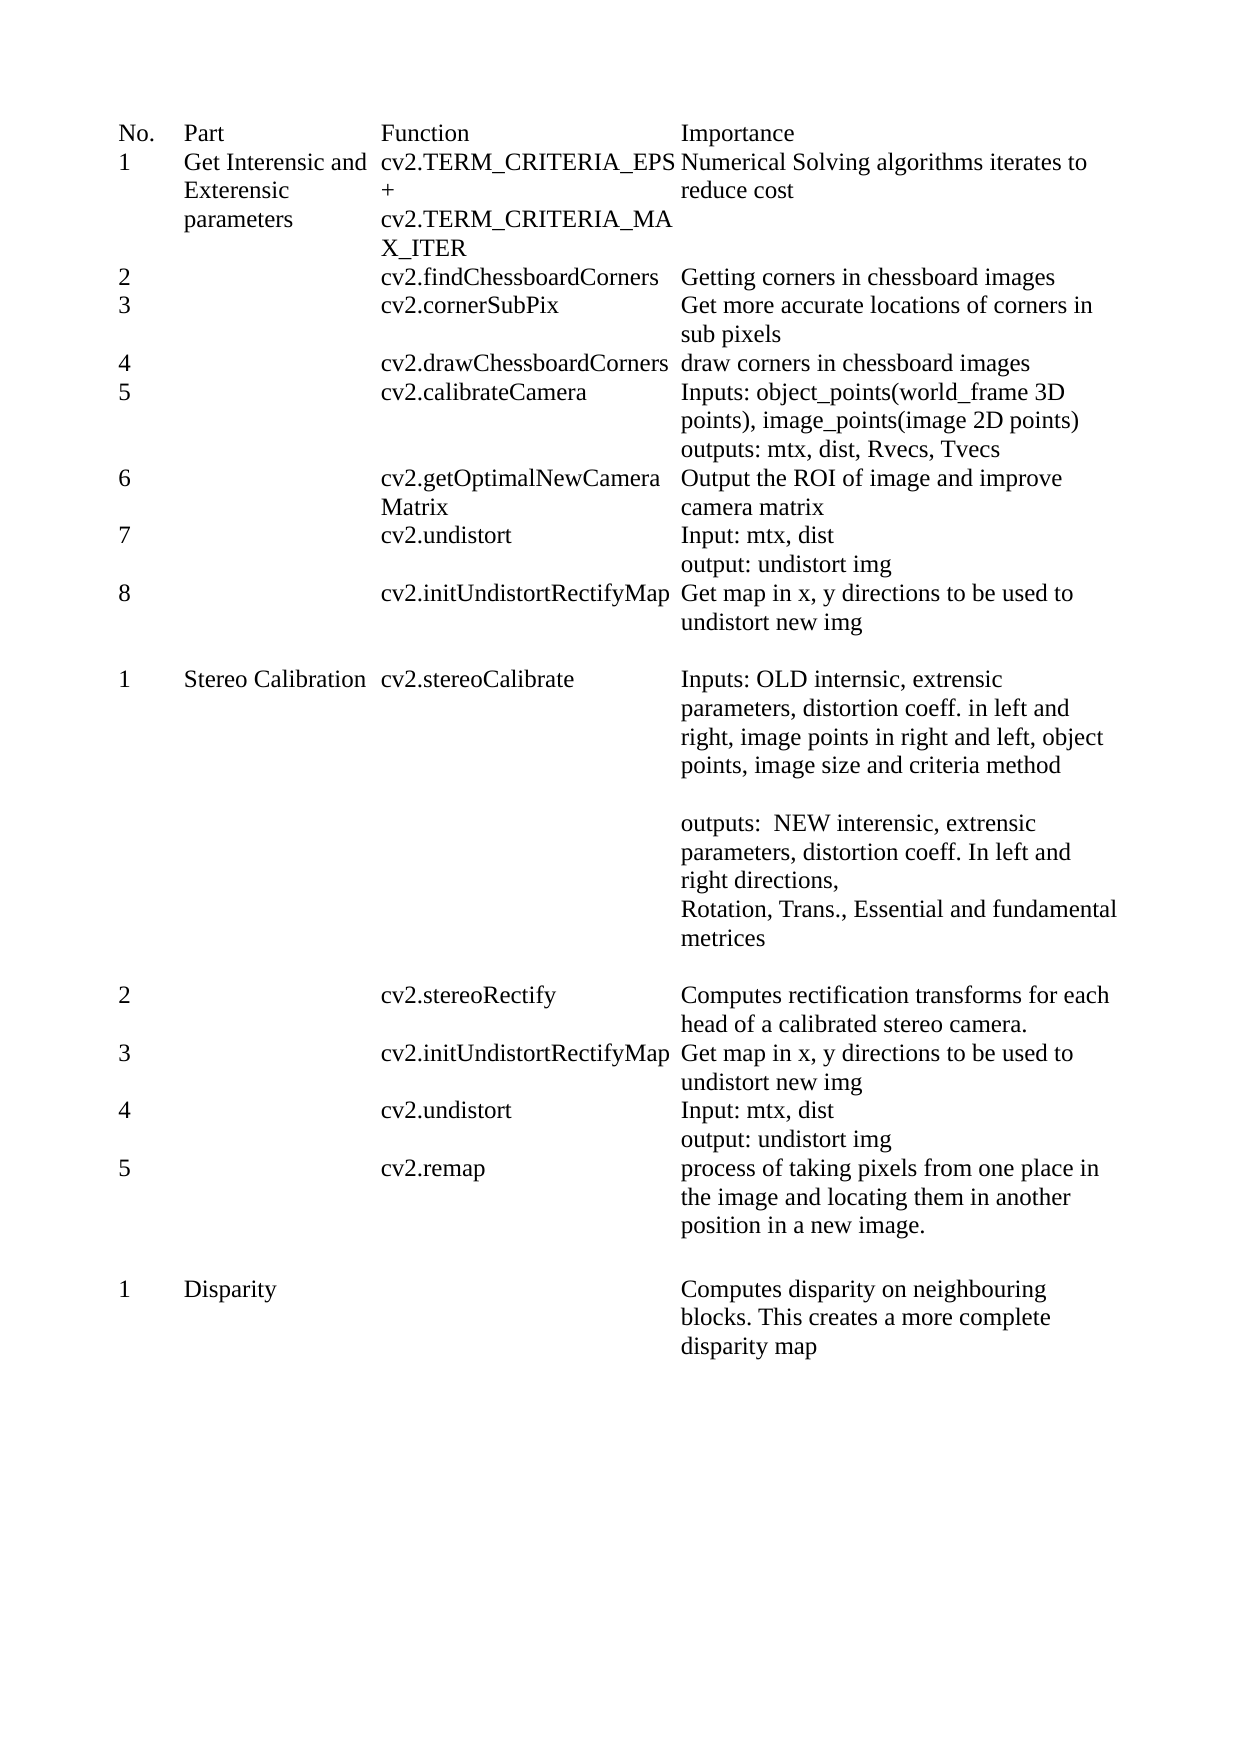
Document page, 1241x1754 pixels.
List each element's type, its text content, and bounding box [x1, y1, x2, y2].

table_cell [381, 1498, 681, 1532]
table_cell 5 [118, 377, 184, 463]
table_cell draw corners in chessboard images [681, 348, 1123, 377]
table_cell [184, 1463, 381, 1497]
table_cell Getting corners in chessboard images [681, 262, 1123, 291]
table_cell [184, 578, 381, 636]
table_cell [118, 1429, 184, 1463]
table_cell [118, 1394, 184, 1429]
table_cell Numerical Solving algorithms iterates to reduce cost [681, 147, 1123, 262]
table_cell Computes disparity on neighbouring blocks. This creates a more complete disparity map [681, 1274, 1123, 1360]
table_cell Input: mtx, dist output: undistort img [681, 1096, 1123, 1153]
table_cell 3 [118, 1038, 184, 1096]
table_cell [184, 1096, 381, 1153]
table_cell Inputs: OLD internsic, extrensic parameters, distortion coeff. in left and right, image points in right and left, object points, image size and criteria method outputs: NEW interensic, extrensic parameters, distortion coeff. In left and right directions, Rotation, Trans., Essential and fundamental metrices [681, 664, 1123, 981]
table_cell 1 [118, 664, 184, 981]
table_cell [681, 1532, 1123, 1566]
table_cell [184, 291, 381, 348]
table_cell 5 [118, 1153, 184, 1239]
table_cell [681, 636, 1123, 664]
table_cell [681, 1429, 1123, 1463]
table_cell [381, 1532, 681, 1566]
table_cell [118, 636, 184, 664]
table_cell cv2.stereoCalibrate [381, 664, 681, 981]
table_cell [381, 1566, 681, 1601]
table_cell cv2.findChessboardCorners [381, 262, 681, 291]
table_cell Get map in x, y directions to be used to undistort new img [681, 1038, 1123, 1096]
table_cell [184, 1498, 381, 1532]
table_cell [118, 1360, 184, 1394]
table_cell cv2.undistort [381, 521, 681, 578]
table_cell Disparity [184, 1274, 381, 1360]
table_cell [184, 981, 381, 1038]
table_cell cv2.initUndistortRectifyMap [381, 578, 681, 636]
table_cell cv2.drawChessboardCorners [381, 348, 681, 377]
table_header Function [381, 118, 681, 147]
table_cell [381, 1360, 681, 1394]
table_cell 4 [118, 1096, 184, 1153]
table_cell [184, 348, 381, 377]
table_cell [381, 1463, 681, 1497]
table_cell cv2.stereoRectify [381, 981, 681, 1038]
table_cell [381, 1429, 681, 1463]
table_cell [118, 1566, 184, 1601]
table_cell [118, 1463, 184, 1497]
table_cell [118, 1601, 184, 1635]
table_header No. [118, 118, 184, 147]
table_cell Get Interensic and Exterensic parameters [184, 147, 381, 262]
table_cell Inputs: object_points(world_frame 3D points), image_points(image 2D points) outputs: mtx, dist, Rvecs, Tvecs [681, 377, 1123, 463]
table_cell [681, 1566, 1123, 1601]
table_cell cv2.calibrateCamera [381, 377, 681, 463]
table_cell 1 [118, 1274, 184, 1360]
table_cell [381, 1239, 681, 1274]
table_cell [118, 1239, 184, 1274]
table_cell [184, 463, 381, 521]
table_cell [184, 377, 381, 463]
table_header Importance [681, 118, 1123, 147]
table_cell [681, 1498, 1123, 1532]
table_cell Get more accurate locations of corners in sub pixels [681, 291, 1123, 348]
table_cell [184, 1360, 381, 1394]
table_cell cv2.initUndistortRectifyMap [381, 1038, 681, 1096]
table_cell 1 [118, 147, 184, 262]
table_cell [184, 1566, 381, 1601]
table_cell cv2.remap [381, 1153, 681, 1239]
table_cell [118, 1498, 184, 1532]
table_cell [184, 521, 381, 578]
table_cell [184, 1038, 381, 1096]
table_cell 2 [118, 262, 184, 291]
table_cell [184, 636, 381, 664]
table_cell Input: mtx, dist output: undistort img [681, 521, 1123, 578]
table_cell cv2.TERM_CRITERIA_EPS + cv2.TERM_CRITERIA_MAX_ITER [381, 147, 681, 262]
table_cell 6 [118, 463, 184, 521]
table_cell [184, 1601, 381, 1635]
table_cell [681, 1601, 1123, 1635]
table_cell [381, 636, 681, 664]
table_cell [381, 1394, 681, 1429]
table_cell [184, 262, 381, 291]
table_cell cv2.cornerSubPix [381, 291, 681, 348]
table_cell Output the ROI of image and improve camera matrix [681, 463, 1123, 521]
table_cell cv2.undistort [381, 1096, 681, 1153]
table_cell [184, 1429, 381, 1463]
table_cell [381, 1274, 681, 1360]
table_cell [681, 1463, 1123, 1497]
table_cell 8 [118, 578, 184, 636]
table_cell [118, 1532, 184, 1566]
table_cell [184, 1239, 381, 1274]
table_cell [681, 1360, 1123, 1394]
table_cell [681, 1239, 1123, 1274]
table_cell Stereo Calibration [184, 664, 381, 981]
table_header Part [184, 118, 381, 147]
table_cell [681, 1394, 1123, 1429]
table_cell cv2.getOptimalNewCameraMatrix [381, 463, 681, 521]
table_cell 7 [118, 521, 184, 578]
table_cell 3 [118, 291, 184, 348]
table_cell Get map in x, y directions to be used to undistort new img [681, 578, 1123, 636]
table_cell [184, 1394, 381, 1429]
table_cell 2 [118, 981, 184, 1038]
table_cell process of taking pixels from one place in the image and locating them in another position in a new image. [681, 1153, 1123, 1239]
table_cell Computes rectification transforms for each head of a calibrated stereo camera. [681, 981, 1123, 1038]
table_cell [184, 1153, 381, 1239]
table_cell 4 [118, 348, 184, 377]
table_cell [184, 1532, 381, 1566]
table_cell [381, 1601, 681, 1635]
